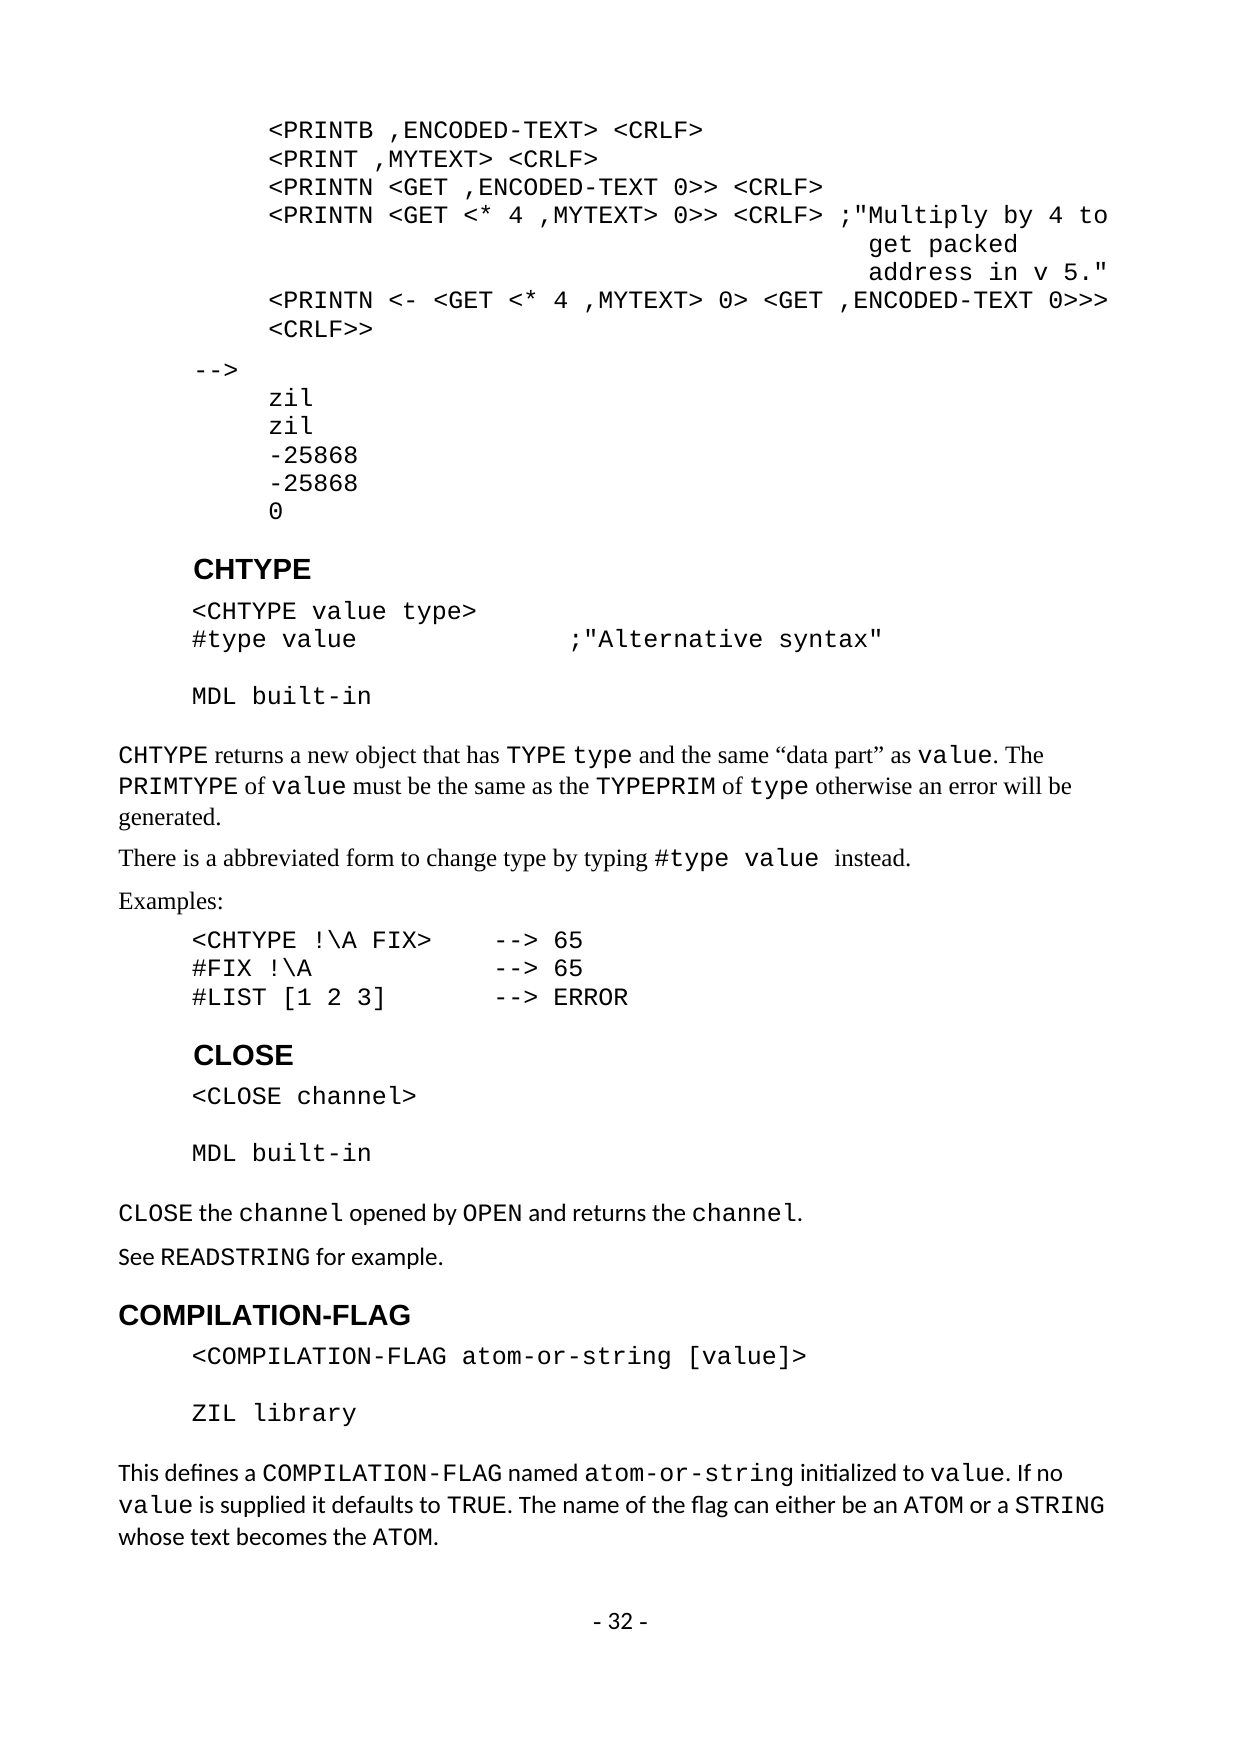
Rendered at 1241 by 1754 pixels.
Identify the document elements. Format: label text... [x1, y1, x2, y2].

subtitle CLOSE [118, 1037, 1122, 1071]
text <COMPILATION-FLAG atom-or-string [value]> [192, 1344, 1122, 1372]
text #LIST [1 2 3] --> ERROR [192, 984, 1122, 1012]
text --> zil zil -25868 -25868 0 [118, 357, 1122, 527]
text <CLOSE channel> [192, 1083, 1122, 1112]
text See READSTRING for example. [118, 1241, 1122, 1273]
subtitle CHTYPE [118, 552, 1122, 586]
text Examples: [118, 886, 1122, 915]
text CLOSE the channel opened by OPEN and returns the channel. [118, 1197, 1122, 1229]
text ZIL library [192, 1401, 1122, 1429]
text #FIX !\A --> 65 [192, 956, 1122, 984]
text This defines a COMPILATION-FLAG named atom-or-string initialized to value. If no value is supplied it defaults to TRUE. The name of the flag can either be an ATOM or a STRING whose text becomes the ATOM. [118, 1457, 1122, 1553]
text <CHTYPE value type> #type value ;"Alternative syntax" MDL built-in [192, 598, 1122, 712]
text MDL built-in [192, 1140, 1122, 1168]
subtitle COMPILATION-FLAG [43, 1298, 1122, 1331]
text There is a abbreviated form to change type by typing #type value instead. [118, 843, 1122, 874]
text <CHTYPE !\A FIX> --> 65 [192, 927, 1122, 956]
text <PRINTB ,ENCODED-TEXT> <CRLF> <PRINT ,MYTEXT> <CRLF> <PRINTN <GET ,ENCODED-TEXT 0>> <CRLF> <PRINTN <GET <* 4 ,MYTEXT> 0>> <CRLF> ;"Multiply by 4 to get packed address in v 5." <PRINTN <- <GET <* 4 ,MYTEXT> 0> <GET ,ENCODED-TEXT 0>>> <CRLF>> [118, 118, 1122, 345]
text CHTYPE returns a new object that has TYPE type and the same “data part” as value. The PRIMTYPE of value must be the same as the TYPEPRIM of type otherwise an error will be generated. [118, 740, 1122, 830]
